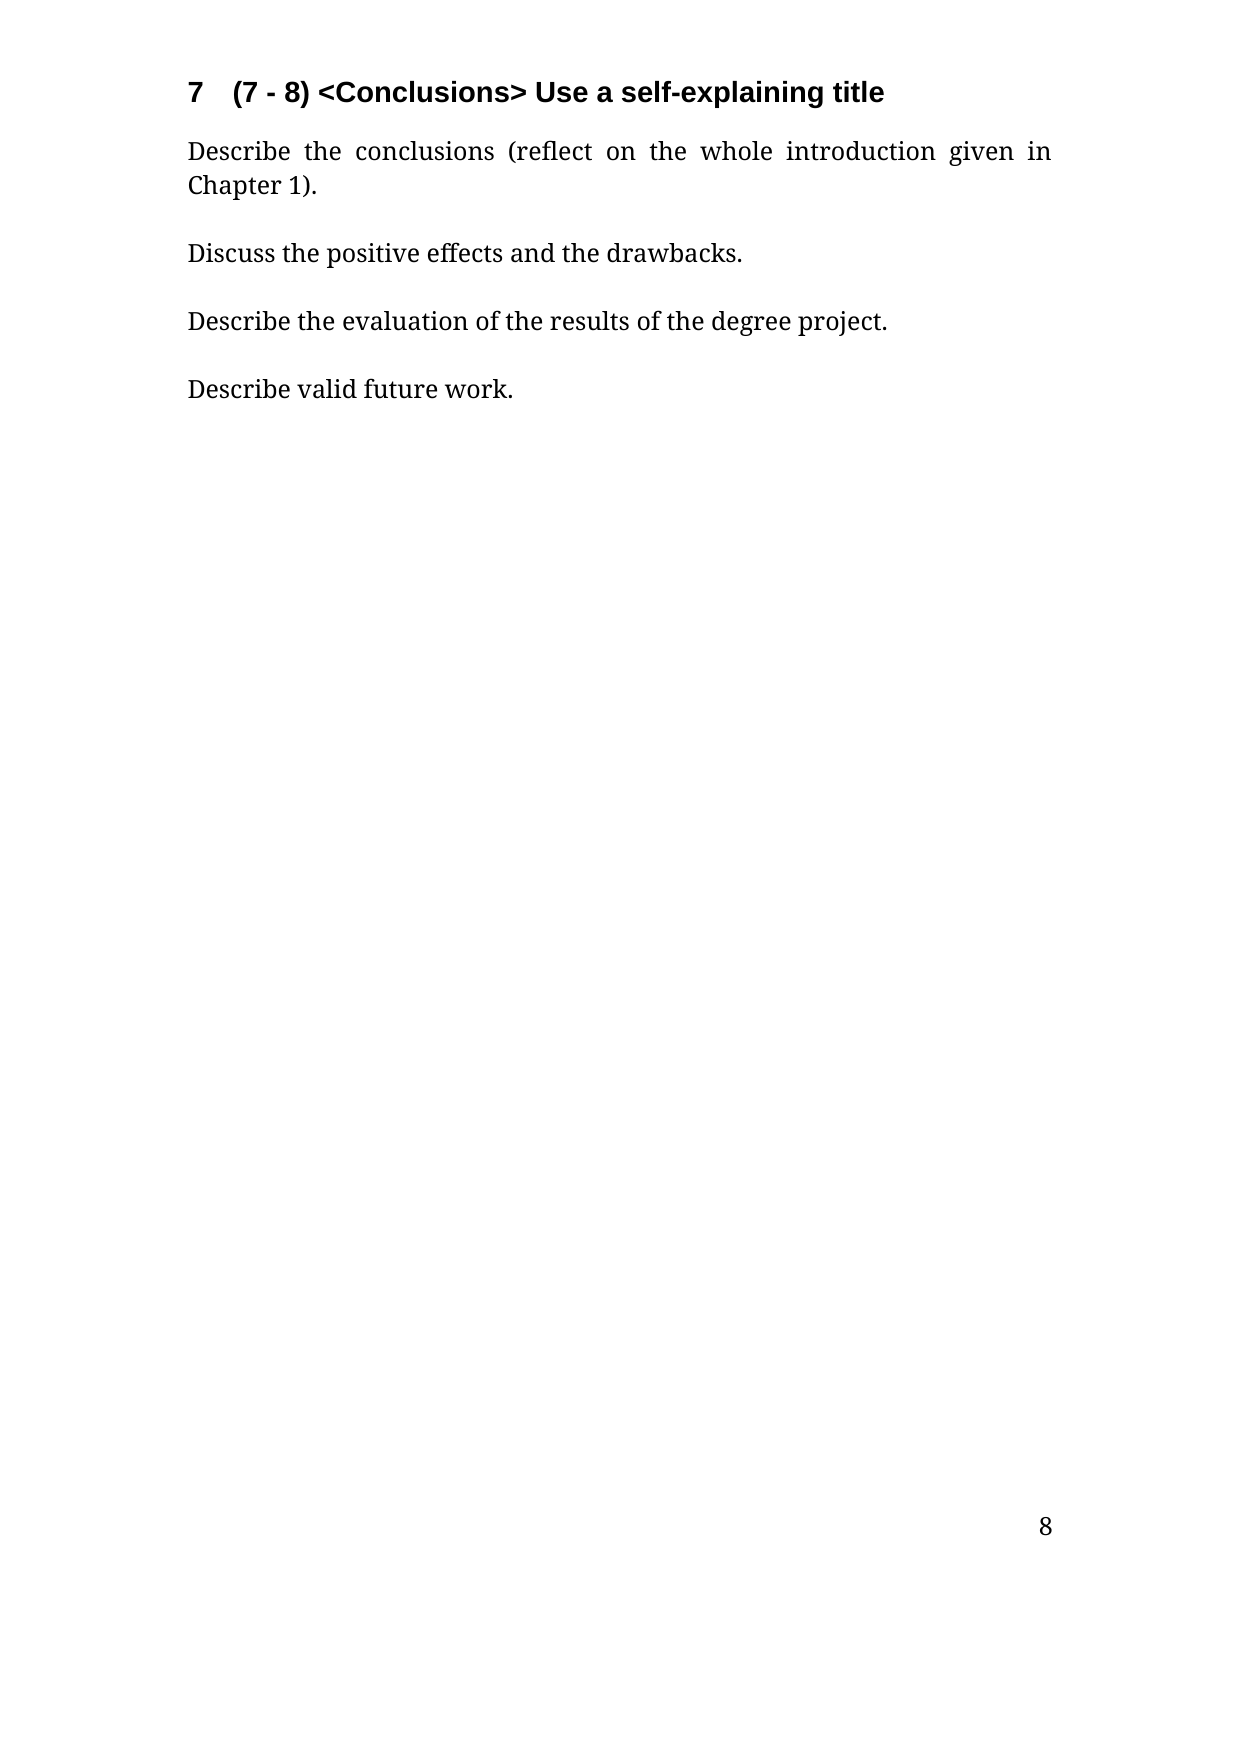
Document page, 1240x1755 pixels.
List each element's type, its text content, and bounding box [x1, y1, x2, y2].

text Describe the evaluation of the results of the degree project. [187, 304, 1052, 338]
text Discuss the positive effects and the drawbacks. [187, 236, 1052, 270]
text Describe the conclusions (reflect on the whole introduction given in Chapter 1). [187, 133, 1052, 202]
text Describe valid future work. [187, 372, 1052, 406]
subtitle (7 - 8) <Conclusions> Use a self-explaining title [187, 75, 1052, 108]
